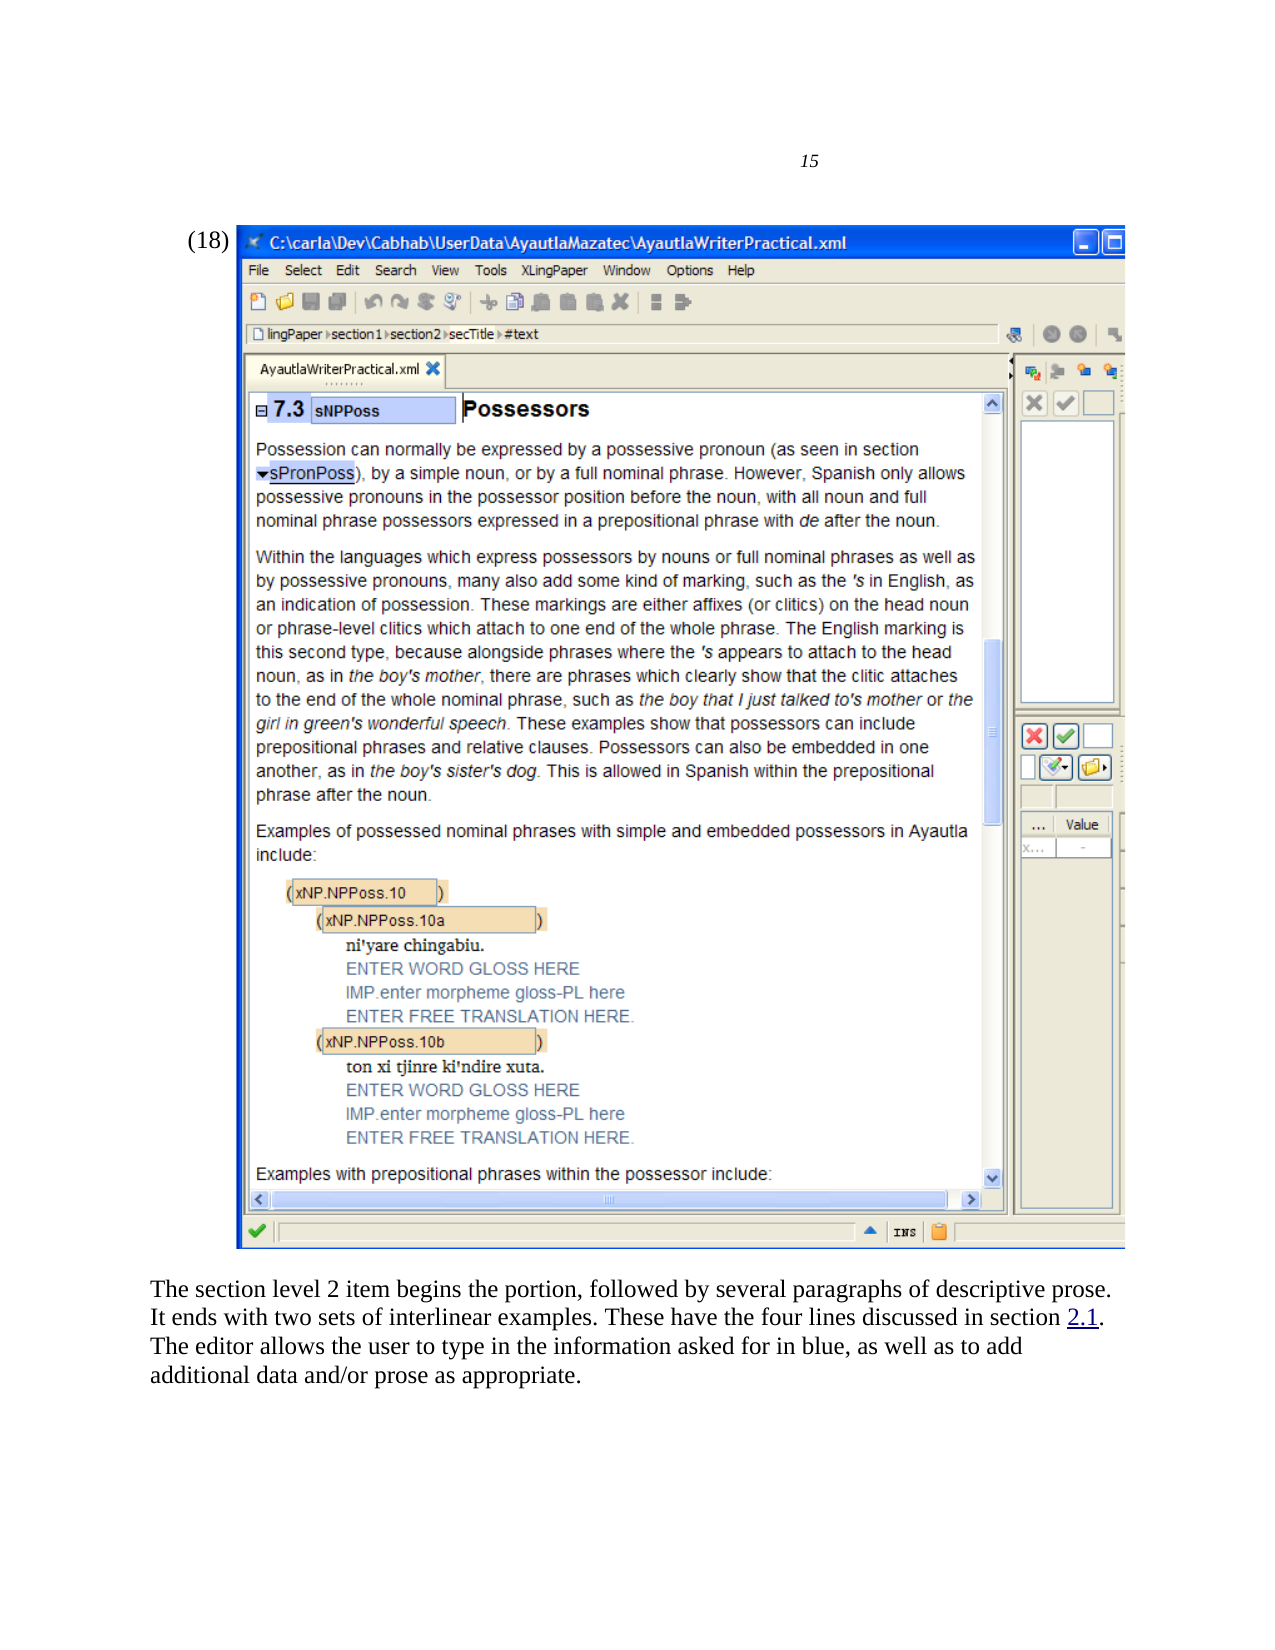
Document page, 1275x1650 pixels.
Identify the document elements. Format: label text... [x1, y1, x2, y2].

picture [236, 225, 1125, 1249]
text The section level 2 item begins the portion, followed by several paragraphs of descriptive prose. It ends with two sets of interlinear examples. These have the four lines discussed in section 2.1. The editor allows the user to type in the information asked for in blue, as well as to add additional data and/or prose as appropriate. [150, 1274, 1125, 1389]
table_header (18) [188, 225, 236, 1249]
